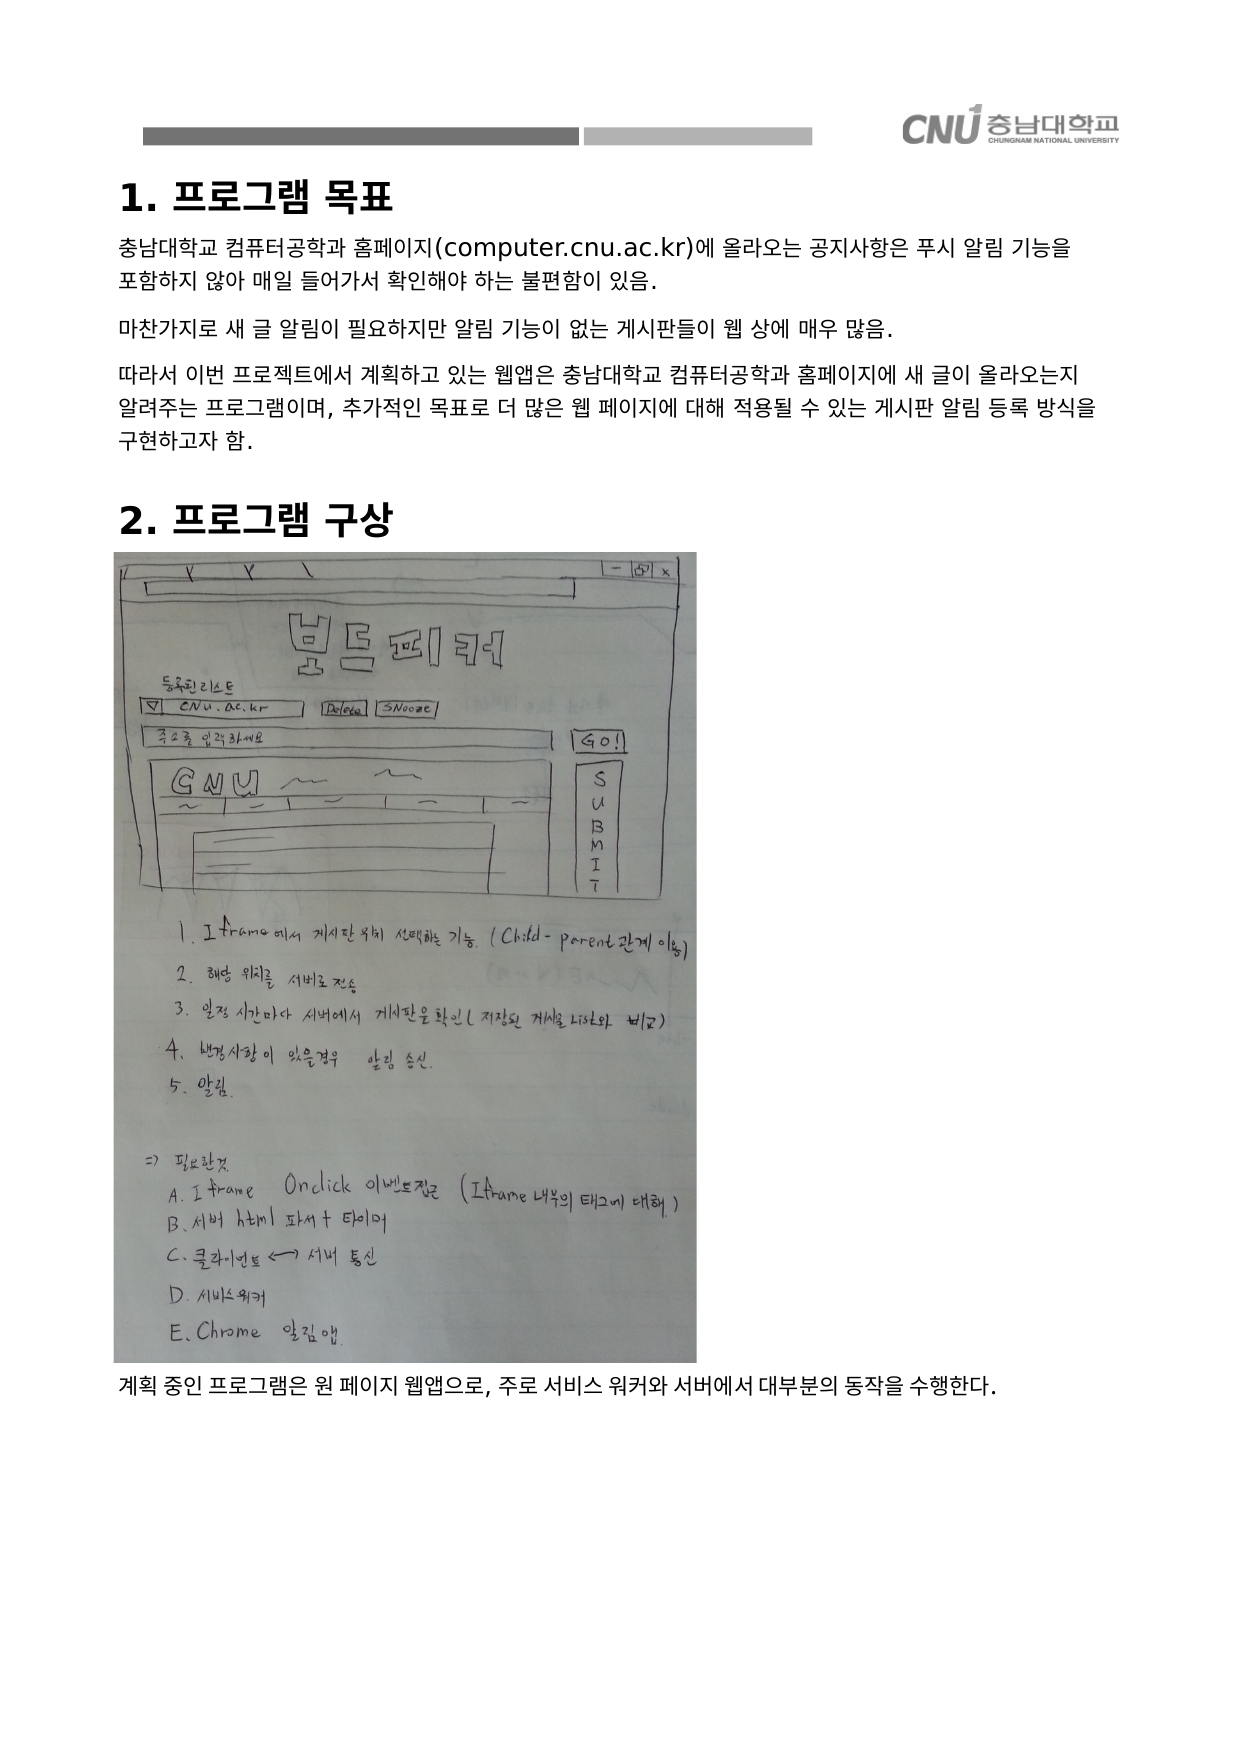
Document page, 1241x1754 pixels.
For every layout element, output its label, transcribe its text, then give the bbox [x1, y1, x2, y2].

text 계획 중인 프로그램은 원 페이지 웹앱으로, 주로 서비스 워커와 서버에서 대부분의 동작을 수행한다. [118, 556, 1122, 1402]
subtitle 2. 프로그램 구상 [118, 499, 1122, 543]
text 마찬가지로 새 글 알림이 필요하지만 알림 기능이 없는 게시판들이 웹 상에 매우 많음. [118, 315, 1122, 344]
picture [113, 552, 697, 1363]
subtitle 1. 프로그램 목표 [118, 176, 1122, 221]
text 충남대학교 컴퓨터공학과 홈페이지(computer.cnu.ac.kr)에 올라오는 공지사항은 푸시 알림 기능을 포함하지 않아 매일 들어가서 확인해야 하는 불편함이 있음. [118, 233, 1122, 296]
picture [902, 103, 1121, 145]
text 따라서 이번 프로젝트에서 계획하고 있는 웹앱은 충남대학교 컴퓨터공학과 홈페이지에 새 글이 올라오는지 알려주는 프로그램이며, 추가적인 목표로 더 많은 웹 페이지에 대해 적용될 수 있는 게시판 알림 등록 방식을 구현하고자 함. [118, 363, 1122, 455]
